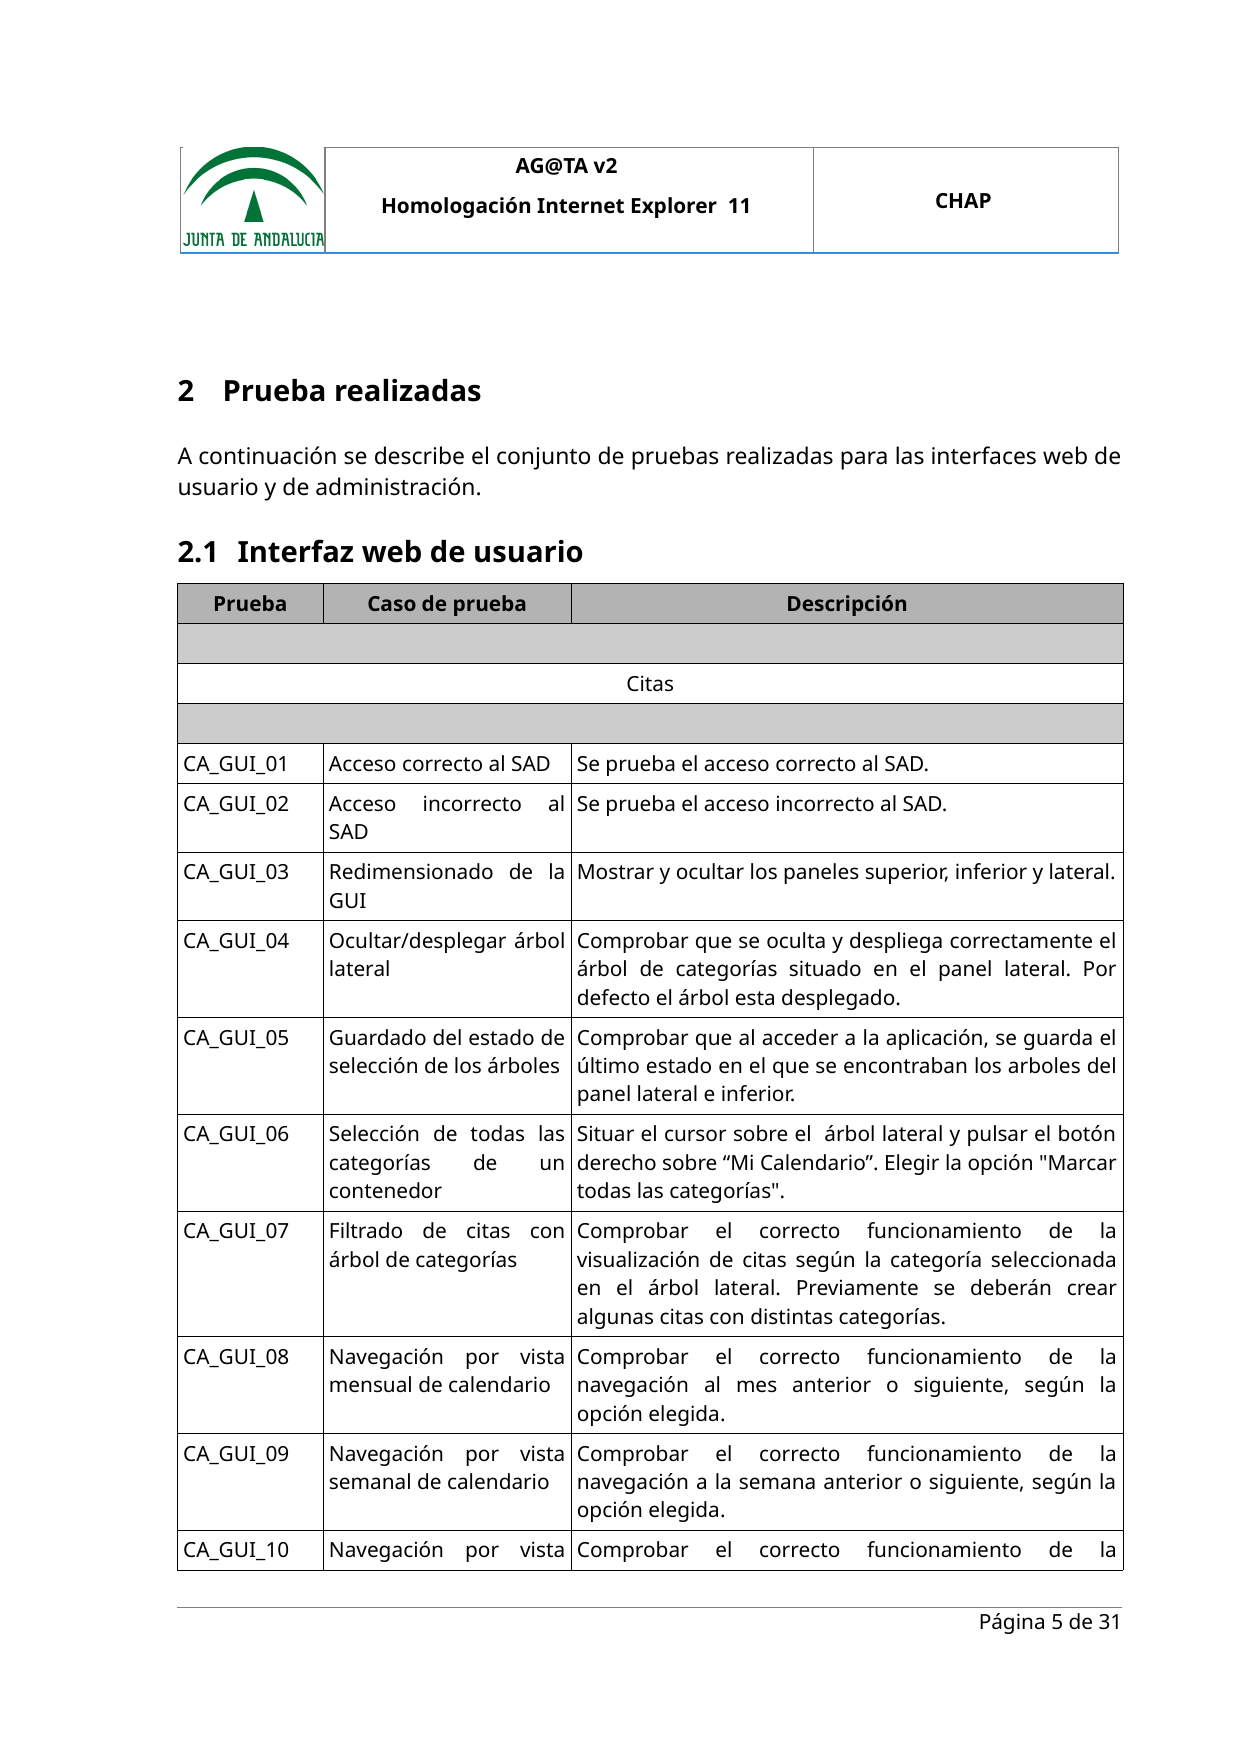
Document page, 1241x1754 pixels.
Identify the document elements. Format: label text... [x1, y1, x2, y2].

table_cell Se prueba el acceso correcto al SAD. [572, 744, 1123, 783]
table_header Prueba [178, 584, 323, 623]
table_cell CA_GUI_10 [178, 1531, 323, 1570]
table_cell Redimensionado de la GUI [324, 853, 571, 920]
table_cell CA_GUI_06 [178, 1115, 323, 1211]
table_cell Situar el cursor sobre el árbol lateral y pulsar el botón derecho sobre “Mi Calendario”. Elegir la opción "Marcar todas las categorías". [572, 1115, 1123, 1211]
table_cell Filtrado de citas con árbol de categorías [324, 1212, 571, 1336]
subtitle Interfaz web de usuario [177, 532, 1122, 571]
table_cell Comprobar el correcto funcionamiento de la navegación a la semana anterior o siguiente, según la opción elegida. [572, 1434, 1123, 1530]
table_header Caso de prueba [324, 584, 571, 623]
table_cell CA_GUI_04 [178, 921, 323, 1017]
table_cell CA_GUI_07 [178, 1212, 323, 1336]
table_cell Navegación por vista semanal de calendario [324, 1434, 571, 1530]
table_cell CA_GUI_08 [178, 1337, 323, 1433]
table_cell CA_GUI_01 [178, 744, 323, 783]
table_cell Acceso incorrecto al SAD [324, 784, 571, 852]
table_cell Citas [178, 664, 1123, 703]
table_cell CA_GUI_09 [178, 1434, 323, 1530]
table_cell Comprobar el correcto funcionamiento de la visualización de citas según la categoría seleccionada en el árbol lateral. Previamente se deberán crear algunas citas con distintas categorías. [572, 1212, 1123, 1336]
table_cell CA_GUI_02 [178, 784, 323, 852]
table_cell Navegación por vista [324, 1531, 571, 1570]
picture [183, 147, 324, 246]
table_cell Comprobar que al acceder a la aplicación, se guarda el último estado en el que se encontraban los arboles del panel lateral e inferior. [572, 1018, 1123, 1114]
table_header Descripción [572, 584, 1123, 623]
table_cell CA_GUI_05 [178, 1018, 323, 1114]
table_cell Ocultar/desplegar árbol lateral [324, 921, 571, 1017]
text A continuación se describe el conjunto de pruebas realizadas para las interfaces web de usuario y de administración. [177, 440, 1122, 502]
table_cell Guardado del estado de selección de los árboles [324, 1018, 571, 1114]
table_cell [178, 704, 1123, 743]
table_cell Comprobar el correcto funcionamiento de la [572, 1531, 1123, 1570]
table_cell Acceso correcto al SAD [324, 744, 571, 783]
table_cell Se prueba el acceso incorrecto al SAD. [572, 784, 1123, 852]
table_cell [178, 624, 1123, 663]
table_cell Selección de todas las categorías de un contenedor [324, 1115, 571, 1211]
subtitle Prueba realizadas [177, 371, 1122, 410]
table_cell Comprobar el correcto funcionamiento de la navegación al mes anterior o siguiente, según la opción elegida. [572, 1337, 1123, 1433]
table_cell Navegación por vista mensual de calendario [324, 1337, 571, 1433]
table_cell Comprobar que se oculta y despliega correctamente el árbol de categorías situado en el panel lateral. Por defecto el árbol esta desplegado. [572, 921, 1123, 1017]
table_cell CA_GUI_03 [178, 853, 323, 920]
table_cell Mostrar y ocultar los paneles superior, inferior y lateral. [572, 853, 1123, 920]
